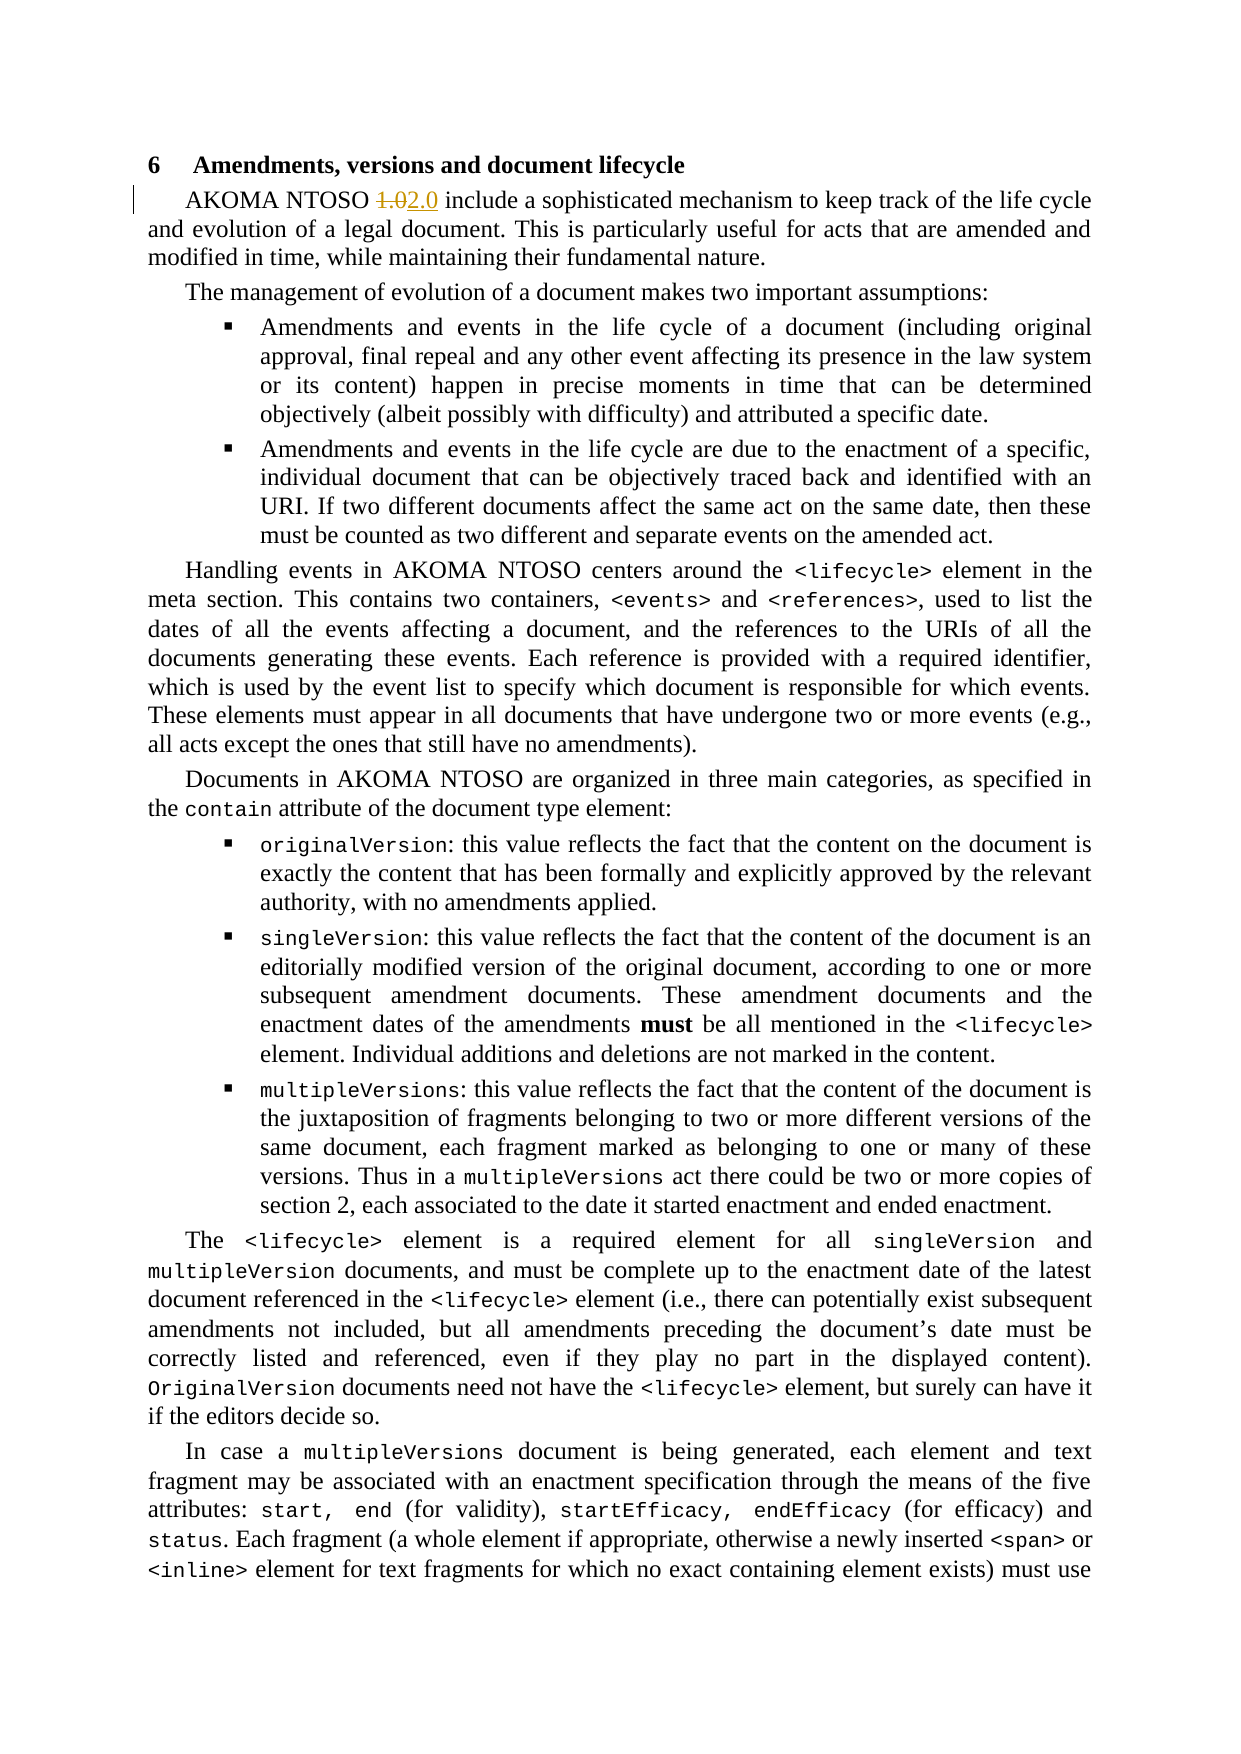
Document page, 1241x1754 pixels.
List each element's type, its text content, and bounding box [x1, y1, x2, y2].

list Amendments and events in the life cycle of a document (including original approval, final repeal and any other event affecting its presence in the law system or its content) happen in precise moments in time that can be determined objectively (albeit possibly with difficulty) and attributed a specific date. [222, 312, 1092, 427]
subtitle Amendments, versions and document lifecycle [148, 150, 1092, 179]
text The management of evolution of a document makes two important assumptions: [148, 277, 1092, 306]
text Handling events in AKOMA NTOSO centers around the <lifecycle> element in the meta section. This contains two containers, <events> and <references>, used to list the dates of all the events affecting a document, and the references to the URIs of all the documents generating these events. Each reference is provided with a required identifier, which is used by the event list to specify which document is responsible for which events. These elements must appear in all documents that have undergone two or more events (e.g., all acts except the ones that still have no amendments). [148, 555, 1092, 758]
list multipleVersions: this value reflects the fact that the content of the document is the juxtaposition of fragments belonging to two or more different versions of the same document, each fragment marked as belonging to one or many of these versions. Thus in a multipleVersions act there could be two or more copies of section 2, each associated to the date it started enactment and ended enactment. [222, 1074, 1092, 1219]
text Documents in AKOMA NTOSO are organized in three main categories, as specified in the contain attribute of the document type element: [148, 764, 1092, 822]
list singleVersion: this value reflects the fact that the content of the document is an editorially modified version of the original document, according to one or more subsequent amendment documents. These amendment documents and the enactment dates of the amendments must be all mentioned in the <lifecycle> element. Individual additions and deletions are not marked in the content. [222, 922, 1092, 1067]
list Amendments and events in the life cycle are due to the enactment of a specific, individual document that can be objectively traced back and identified with an URI. If two different documents affect the same act on the same date, then these must be counted as two different and separate events on the amended act. [222, 434, 1092, 549]
text In case a multipleVersions document is being generated, each element and text fragment may be associated with an enactment specification through the means of the five attributes: start, end (for validity), startEfficacy, endEfficacy (for efficacy) and status. Each fragment (a whole element if appropriate, otherwise a newly inserted <span> or <inline> element for text fragments for which no exact containing element exists) must use [148, 1436, 1092, 1583]
text AKOMA NTOSO 2.0 include a sophisticated mechanism to keep track of the life cycle and evolution of a legal document. This is particularly useful for acts that are amended and modified in time, while maintaining their fundamental nature. [148, 185, 1092, 271]
text The <lifecycle> element is a required element for all singleVersion and multipleVersion documents, and must be complete up to the enactment date of the latest document referenced in the <lifecycle> element (i.e., there can potentially exist subsequent amendments not included, but all amendments preceding the document’s date must be correctly listed and referenced, even if they play no part in the displayed content). OriginalVersion documents need not have the <lifecycle> element, but surely can have it if the editors decide so. [148, 1225, 1092, 1430]
list originalVersion: this value reflects the fact that the content on the document is exactly the content that has been formally and explicitly approved by the relevant authority, with no amendments applied. [222, 829, 1092, 916]
